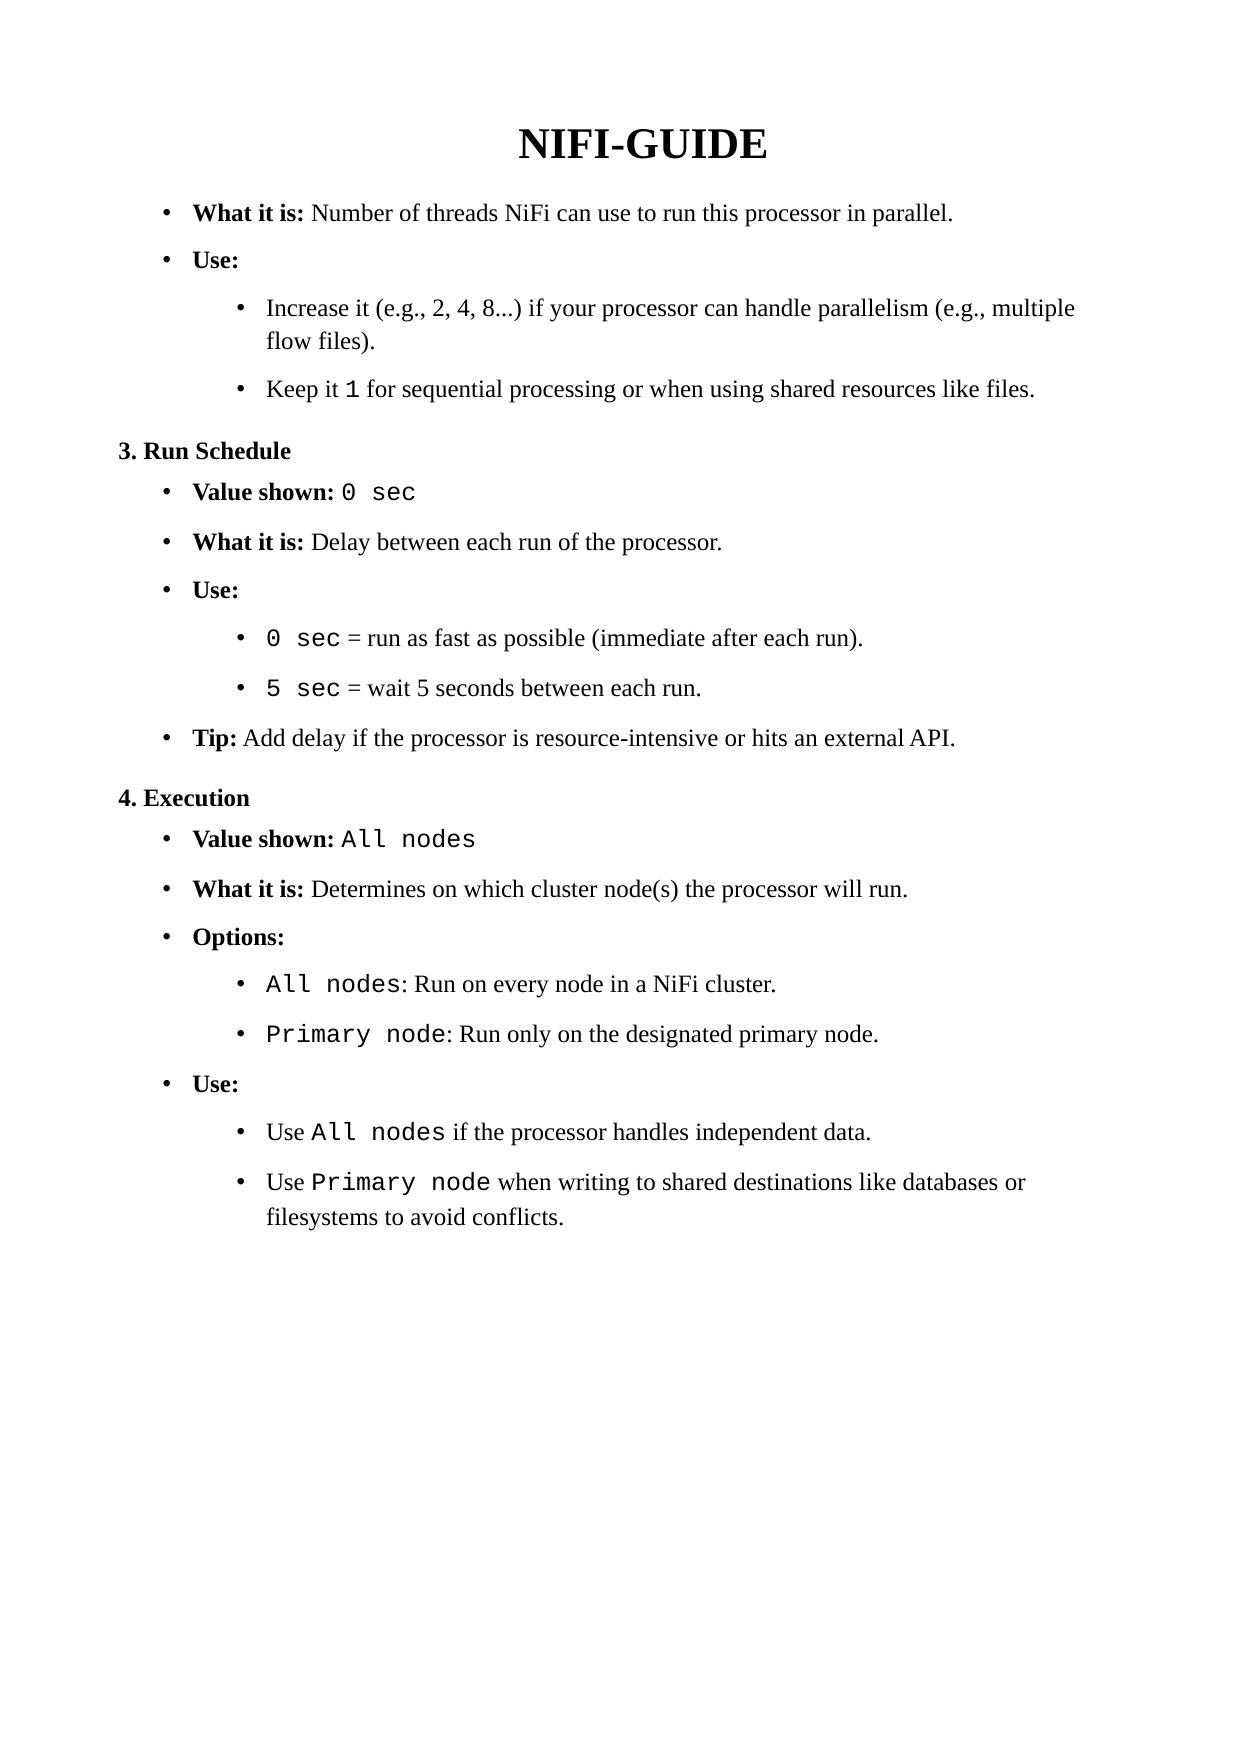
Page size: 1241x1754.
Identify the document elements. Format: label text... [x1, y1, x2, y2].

subtitle 4. Execution [118, 783, 1122, 812]
list All nodes: Run on every node in a NiFi cluster. [236, 969, 1122, 1000]
list Use: [162, 1069, 1122, 1098]
list Increase it (e.g., 2, 4, 8...) if your processor can handle parallelism (e.g., multiple flow files). [236, 293, 1122, 355]
list What it is: Number of threads NiFi can use to run this processor in parallel. [162, 198, 1122, 227]
list Primary node: Run only on the designated primary node. [236, 1019, 1122, 1050]
list 5 sec = wait 5 seconds between each run. [236, 673, 1122, 703]
list Value shown: 0 sec [162, 477, 1122, 508]
list Value shown: All nodes [162, 824, 1122, 855]
list Keep it 1 for sequential processing or when using shared resources like files. [236, 374, 1122, 404]
list 0 sec = run as fast as possible (immediate after each run). [236, 623, 1122, 653]
list What it is: Determines on which cluster node(s) the processor will run. [162, 874, 1122, 903]
subtitle 3. Run Schedule [118, 436, 1122, 465]
list Options: [162, 922, 1122, 950]
list What it is: Delay between each run of the processor. [162, 527, 1122, 556]
list Use All nodes if the processor handles independent data. [236, 1117, 1122, 1148]
list Use: [162, 575, 1122, 604]
list Tip: Add delay if the processor is resource-intensive or hits an external API. [162, 723, 1122, 751]
list Use Primary node when writing to shared destinations like databases or filesystems to avoid conflicts. [236, 1167, 1122, 1231]
list Use: [162, 246, 1122, 274]
